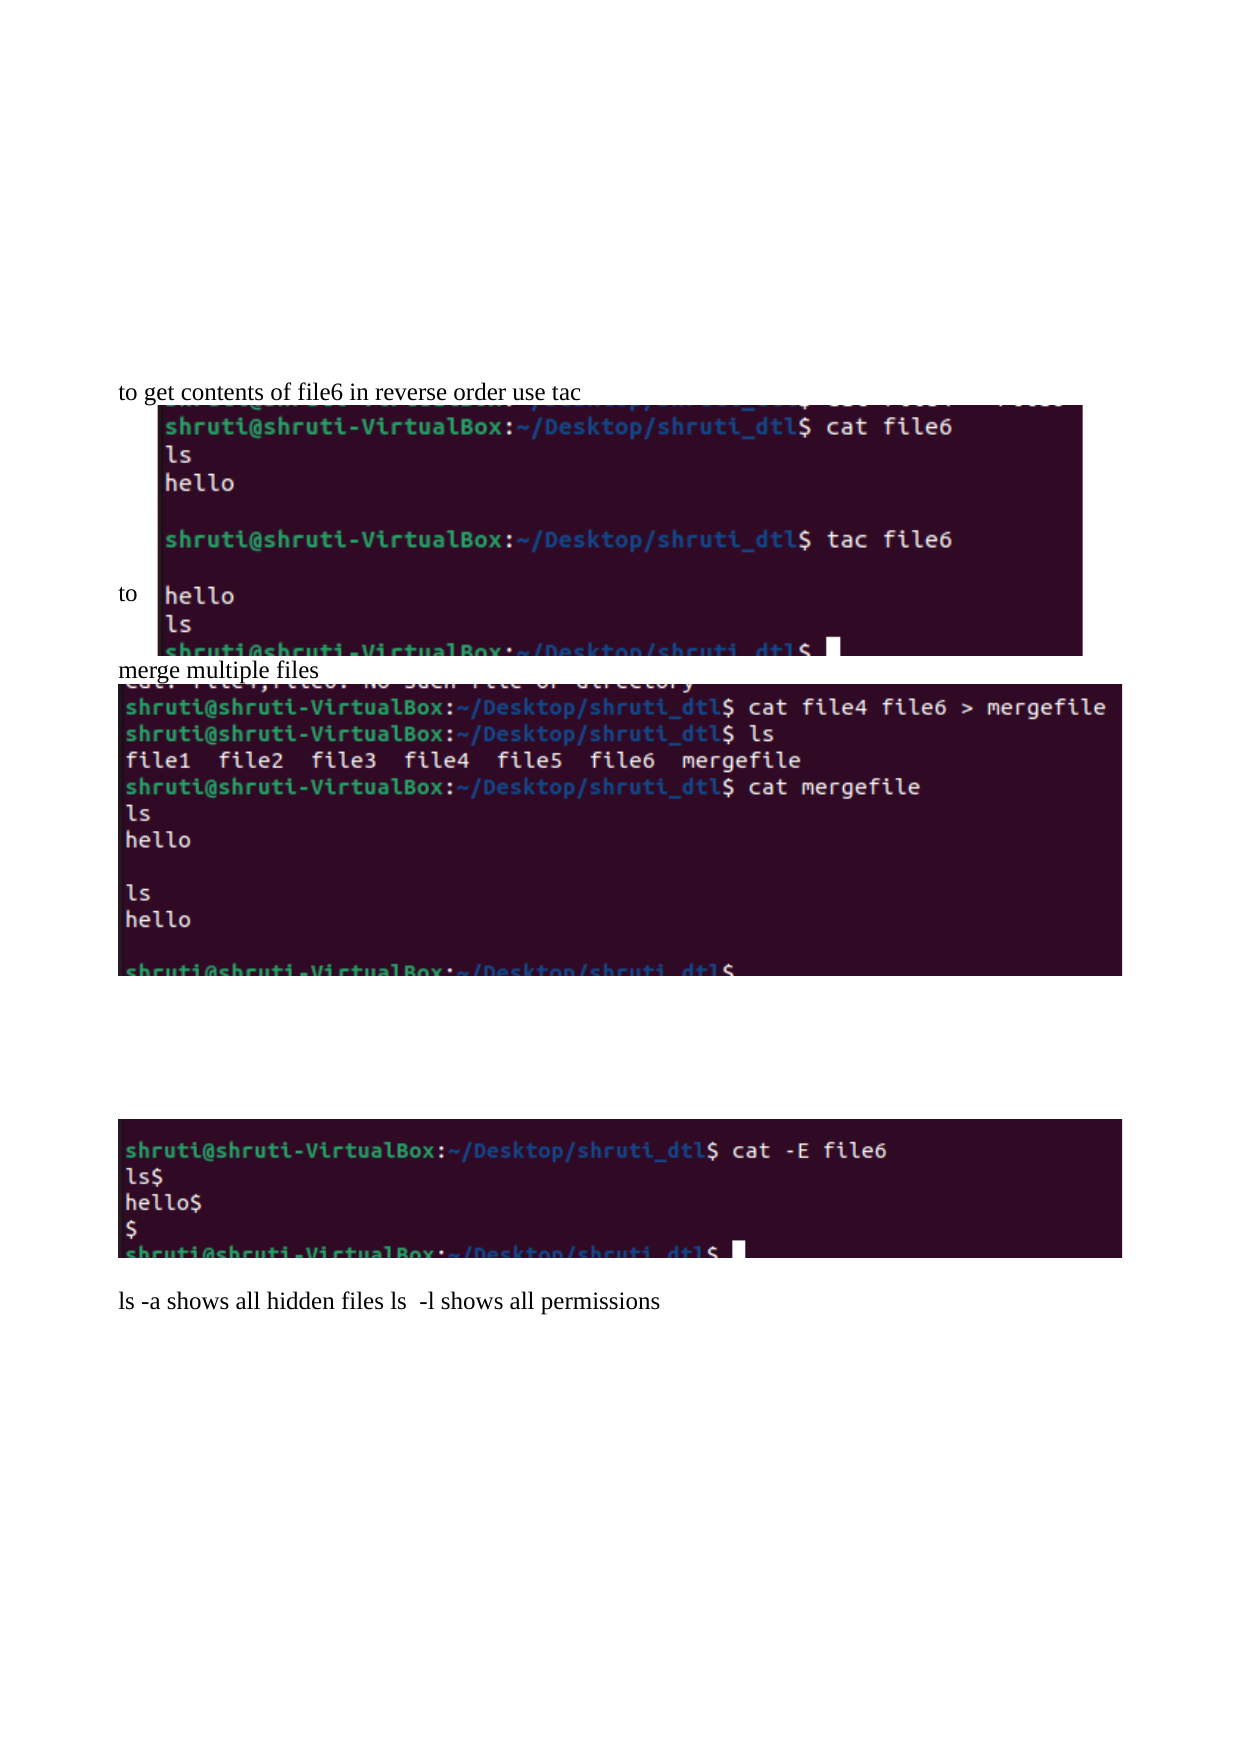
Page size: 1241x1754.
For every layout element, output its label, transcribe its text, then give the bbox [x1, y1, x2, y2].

text ls -a shows all hidden files ls -l shows all permissions [118, 1258, 1122, 1315]
text to merge multiple files [118, 521, 1122, 684]
text to get contents of file6 in reverse order use tac [118, 118, 1122, 406]
